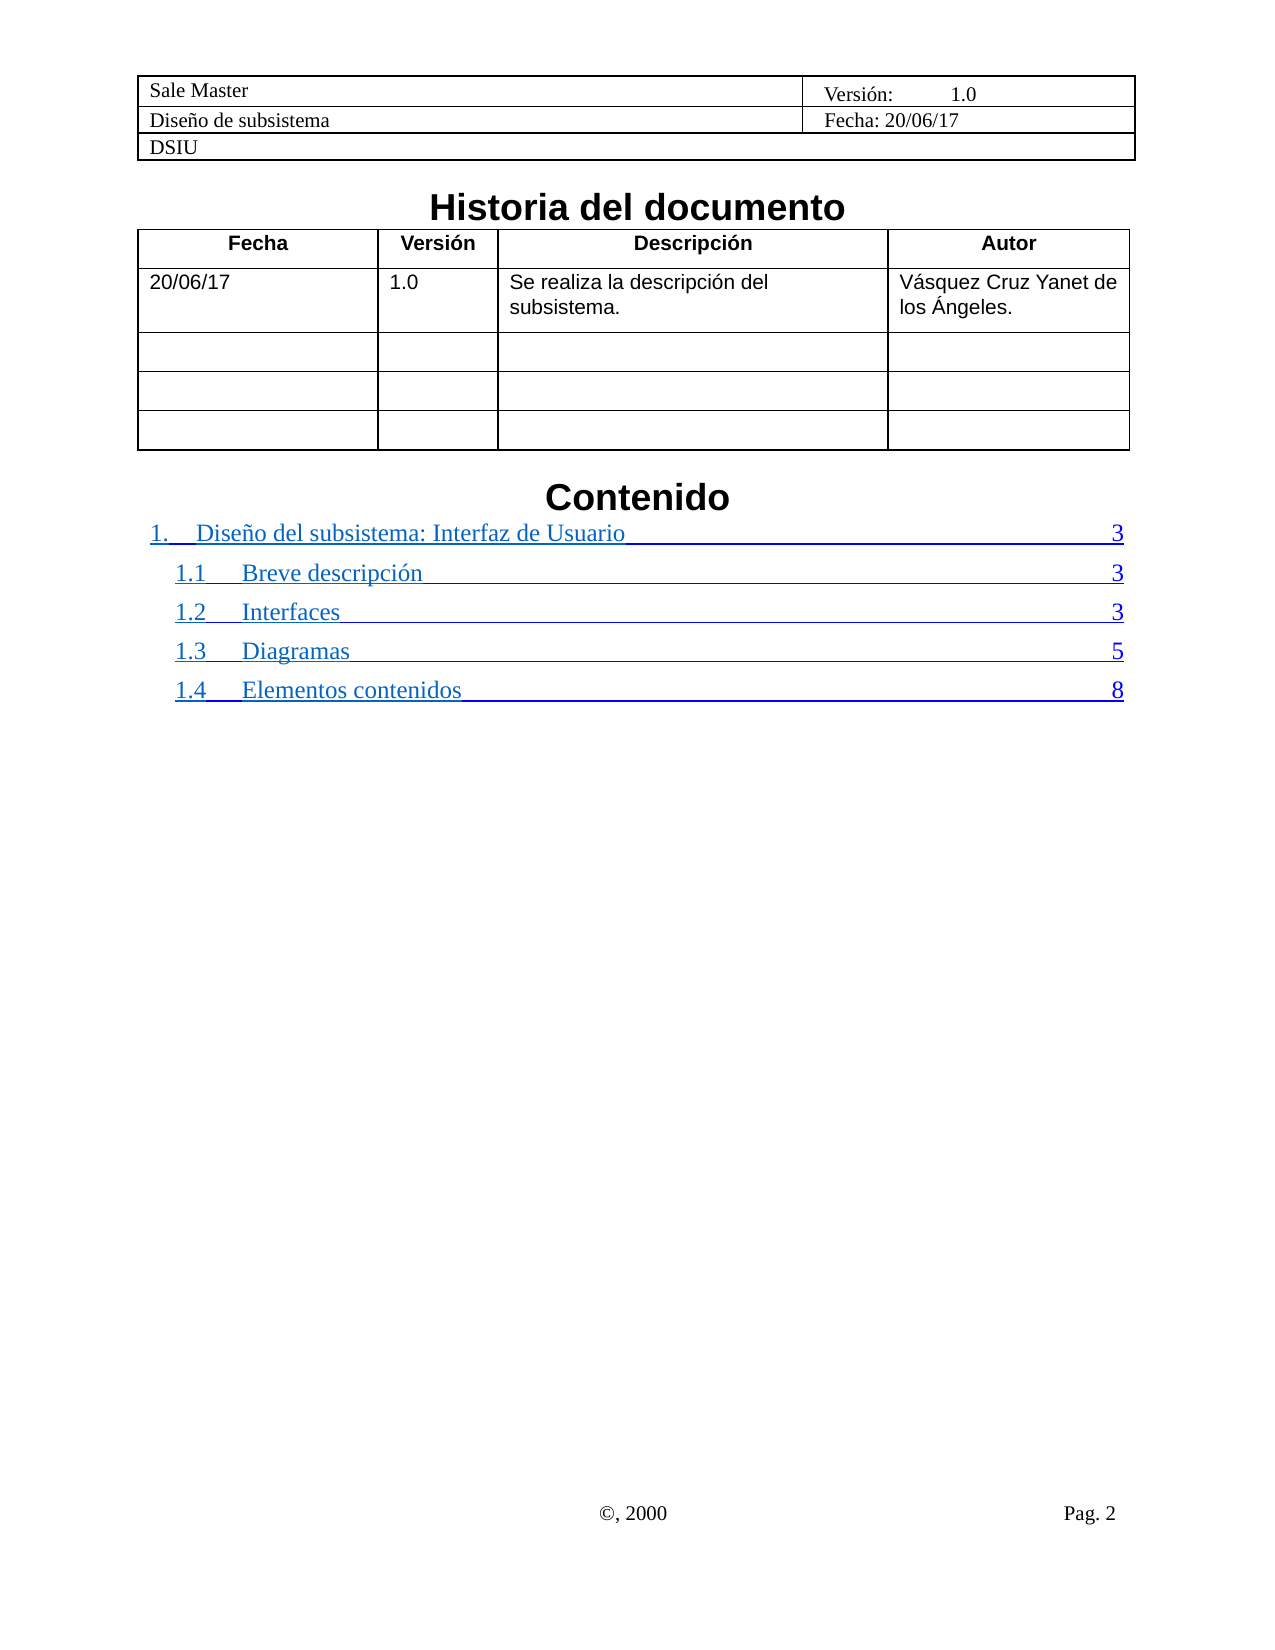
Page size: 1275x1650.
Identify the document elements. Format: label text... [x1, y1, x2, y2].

table_cell 20/06/17 [139, 269, 377, 332]
table_cell [139, 411, 377, 449]
table_cell [379, 333, 497, 371]
text 1.3 Diagramas 5 [175, 636, 1125, 665]
text 1.1 Breve descripción 3 [175, 558, 1125, 586]
table_header Fecha [139, 230, 377, 268]
table_cell Vásquez Cruz Yanet de los Ángeles. [889, 269, 1129, 332]
table_cell [889, 372, 1129, 410]
table_cell [139, 372, 377, 410]
subtitle Historia del documento [150, 185, 1125, 228]
table_cell [379, 372, 497, 410]
table_header Descripción [499, 230, 887, 268]
subtitle Contenido [150, 475, 1125, 518]
table_cell 1.0 [379, 269, 497, 332]
text 1.2 Interfaces 3 [175, 597, 1125, 626]
table_cell Se realiza la descripción del subsistema. [499, 269, 887, 332]
table_cell [889, 333, 1129, 371]
table_cell [499, 411, 887, 449]
table_header Autor [889, 230, 1129, 268]
table_cell [889, 411, 1129, 449]
table_cell [379, 411, 497, 449]
text 1. Diseño del subsistema: Interfaz de Usuario 3 [150, 518, 1125, 547]
text 1.4 Elementos contenidos 8 [175, 675, 1125, 704]
table_cell [499, 333, 887, 371]
table_cell [499, 372, 887, 410]
table_header Versión [379, 230, 497, 268]
table_cell [139, 333, 377, 371]
